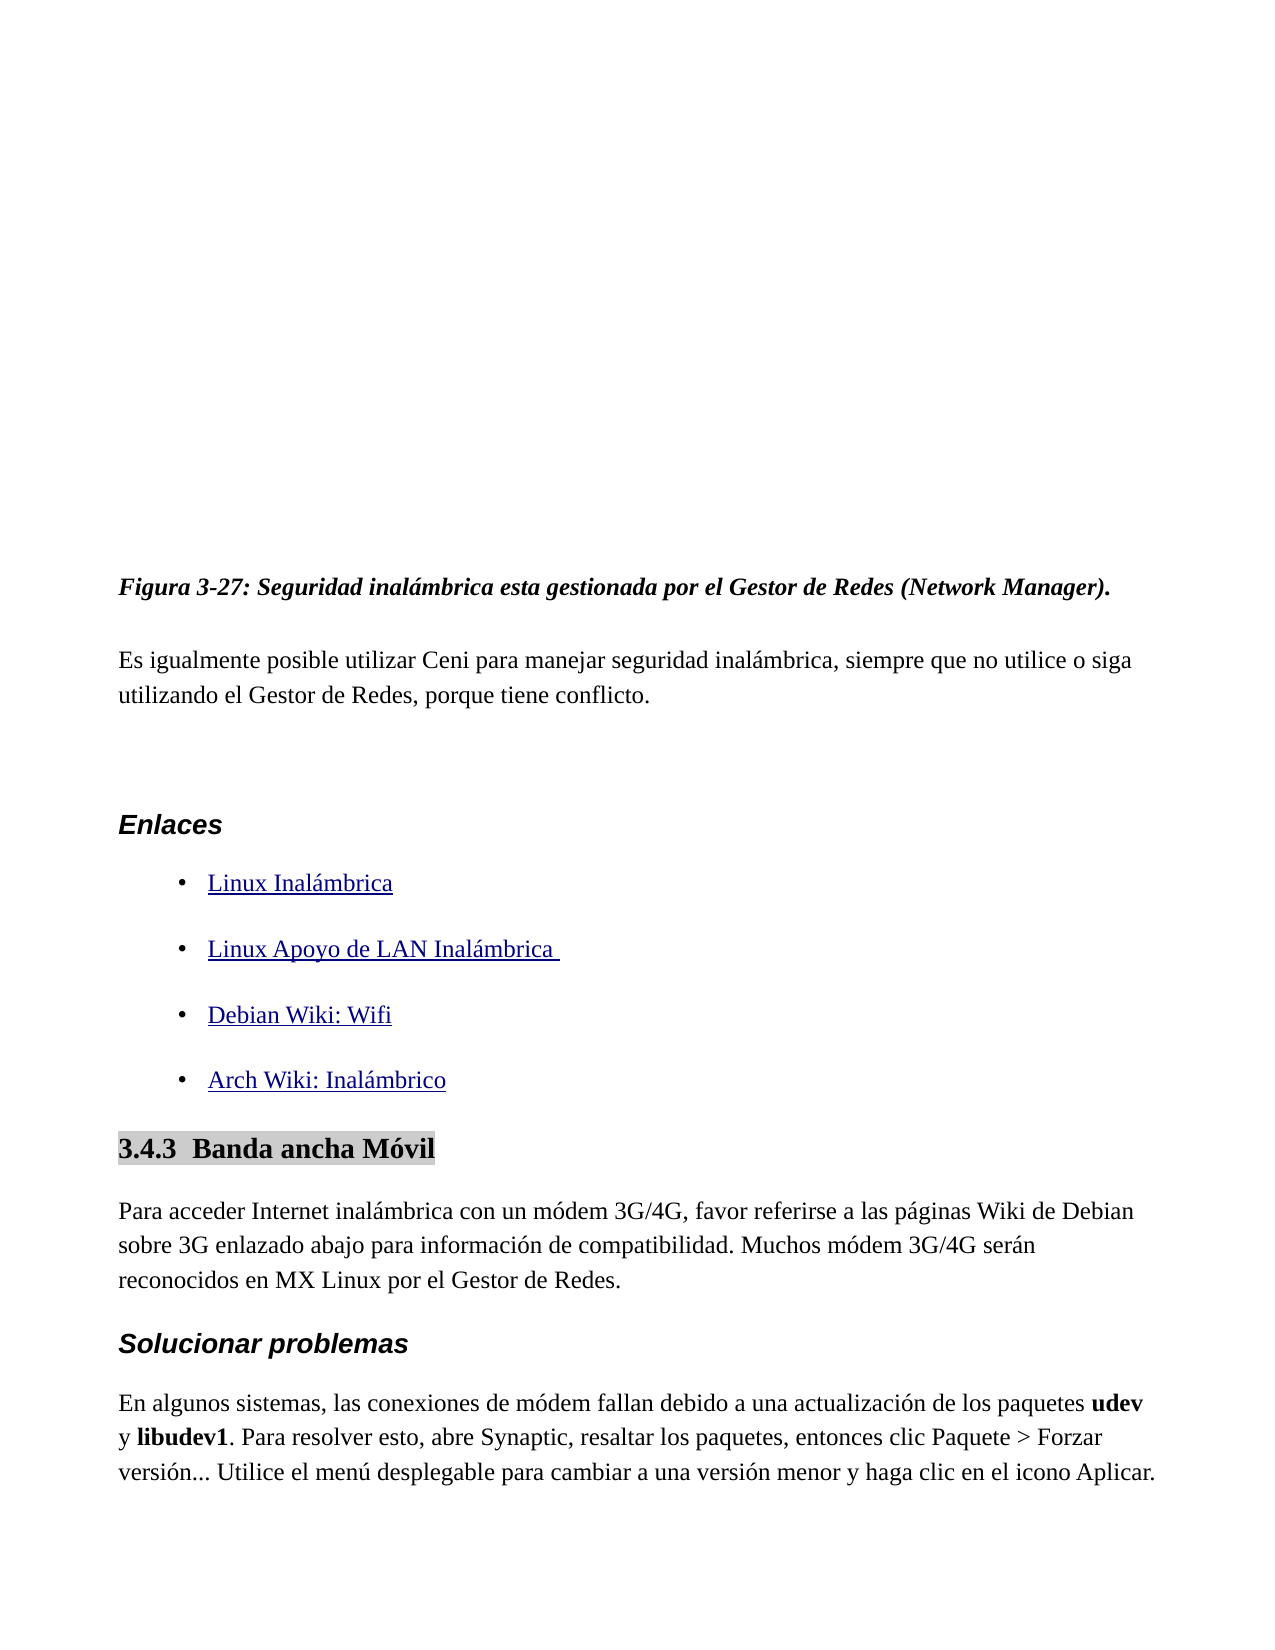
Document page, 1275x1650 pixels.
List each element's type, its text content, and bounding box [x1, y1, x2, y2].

text Figura 3-27: Seguridad inalámbrica esta gestionada por el Gestor de Redes (Network Manager). [118, 572, 1157, 601]
list Linux Inalámbrica [178, 868, 1141, 897]
list Linux Apoyo de LAN Inalámbrica [178, 934, 1141, 963]
subtitle Enlaces [118, 808, 1157, 840]
text Es igualmente posible utilizar Ceni para manejar seguridad inalámbrica, siempre que no utilice o siga utilizando el Gestor de Redes, porque tiene conflicto. [118, 646, 1157, 709]
subtitle Solucionar problemas [118, 1328, 1157, 1359]
list Debian Wiki: Wifi [178, 1000, 1141, 1029]
text Para acceder Internet inalámbrica con un módem 3G/4G, favor referirse a las páginas Wiki de Debian sobre 3G enlazado abajo para información de compatibilidad. Muchos módem 3G/4G serán reconocidos en MX Linux por el Gestor de Redes. [118, 1196, 1157, 1294]
subtitle 3.4.3 Banda ancha Móvil [435, 1131, 1157, 1165]
list Arch Wiki: Inalámbrico [178, 1066, 1141, 1094]
text En algunos sistemas, las conexiones de módem fallan debido a una actualización de los paquetes udev y libudev1. Para resolver esto, abre Synaptic, resaltar los paquetes, entonces clic Paquete > Forzar versión... Utilice el menú desplegable para cambiar a una versión menor y haga clic en el icono Aplicar. [118, 1388, 1157, 1485]
